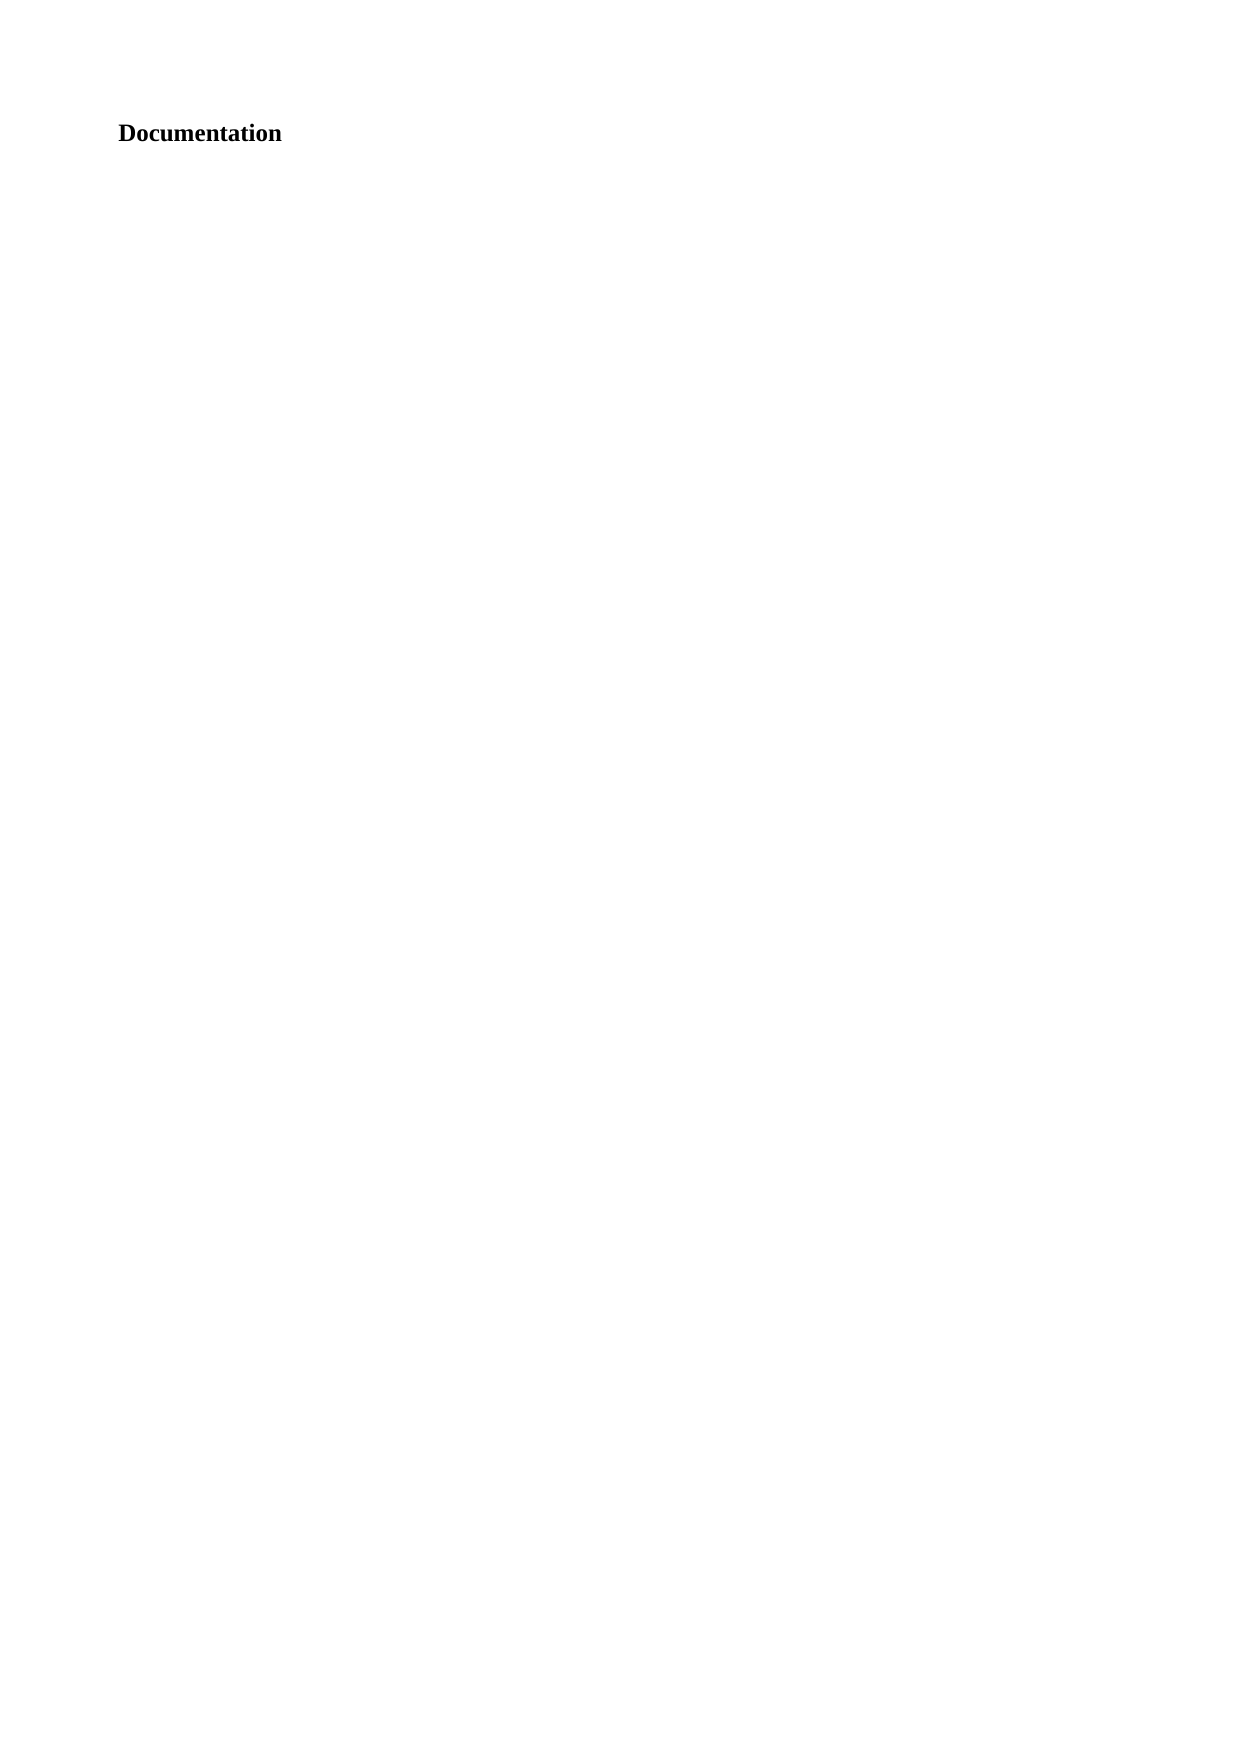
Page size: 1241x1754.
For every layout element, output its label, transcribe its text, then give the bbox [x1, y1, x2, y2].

text Documentation [118, 118, 1122, 147]
